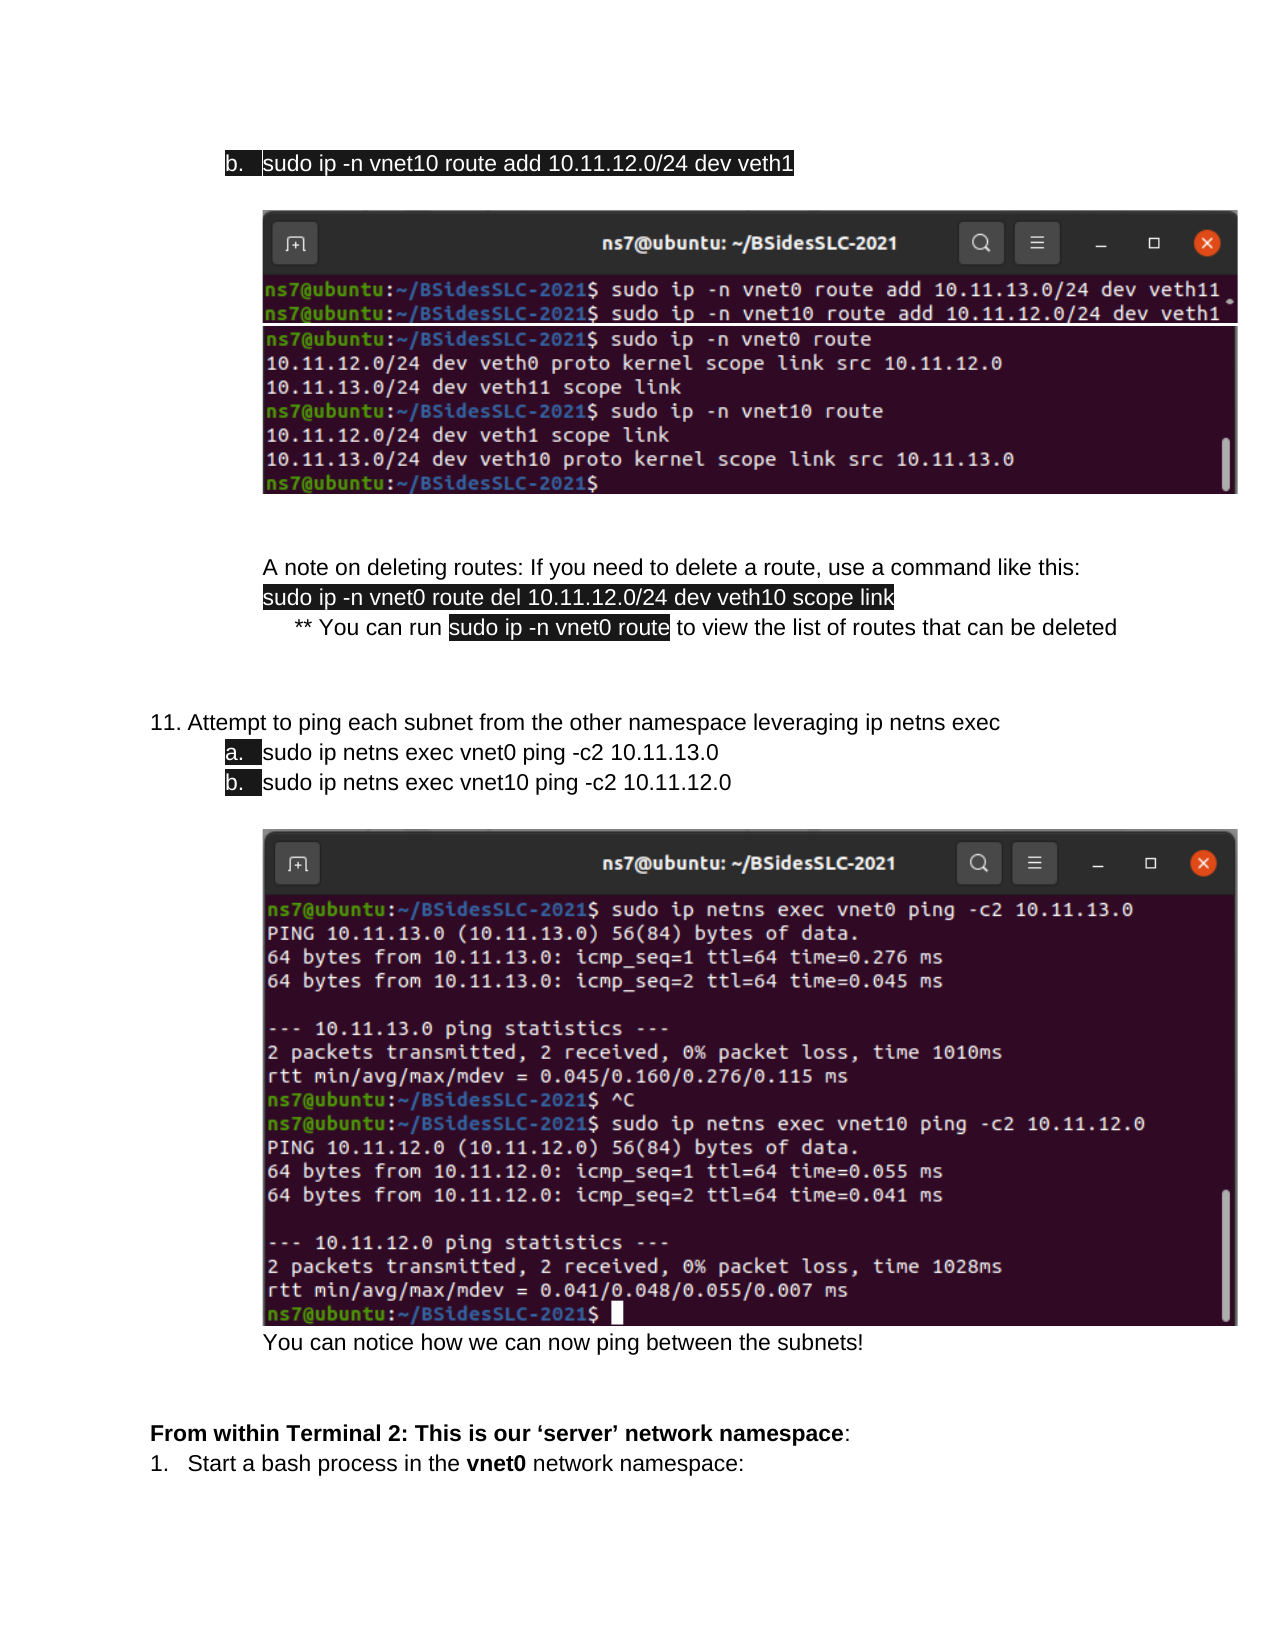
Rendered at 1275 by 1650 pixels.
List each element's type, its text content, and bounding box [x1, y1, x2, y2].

text From within Terminal 2: This is our ‘server’ network namespace: [150, 1420, 1125, 1446]
list Start a bash process in the vnet0 network namespace: [150, 1450, 1125, 1476]
list sudo ip netns exec vnet0 ping -c2 10.11.13.0 [262, 739, 1125, 765]
picture [262, 829, 1238, 1326]
picture [262, 326, 1238, 494]
list sudo ip netns exec vnet10 ping -c2 10.11.12.0 You can notice how we can now ping between the subnets! [225, 769, 1125, 1356]
list sudo ip -n vnet10 route add 10.11.12.0/24 dev veth1 A note on deleting routes: If you need to delete a route, use a command like this: sudo ip -n vnet0 route del 10.11.12.0/24 dev veth10 scope link ** You can run sudo ip -n vnet0 route to view the list of routes that can be deleted [225, 150, 1125, 705]
list Attempt to ping each subnet from the other namespace leveraging ip netns exec [150, 709, 1125, 735]
picture [262, 210, 1238, 323]
